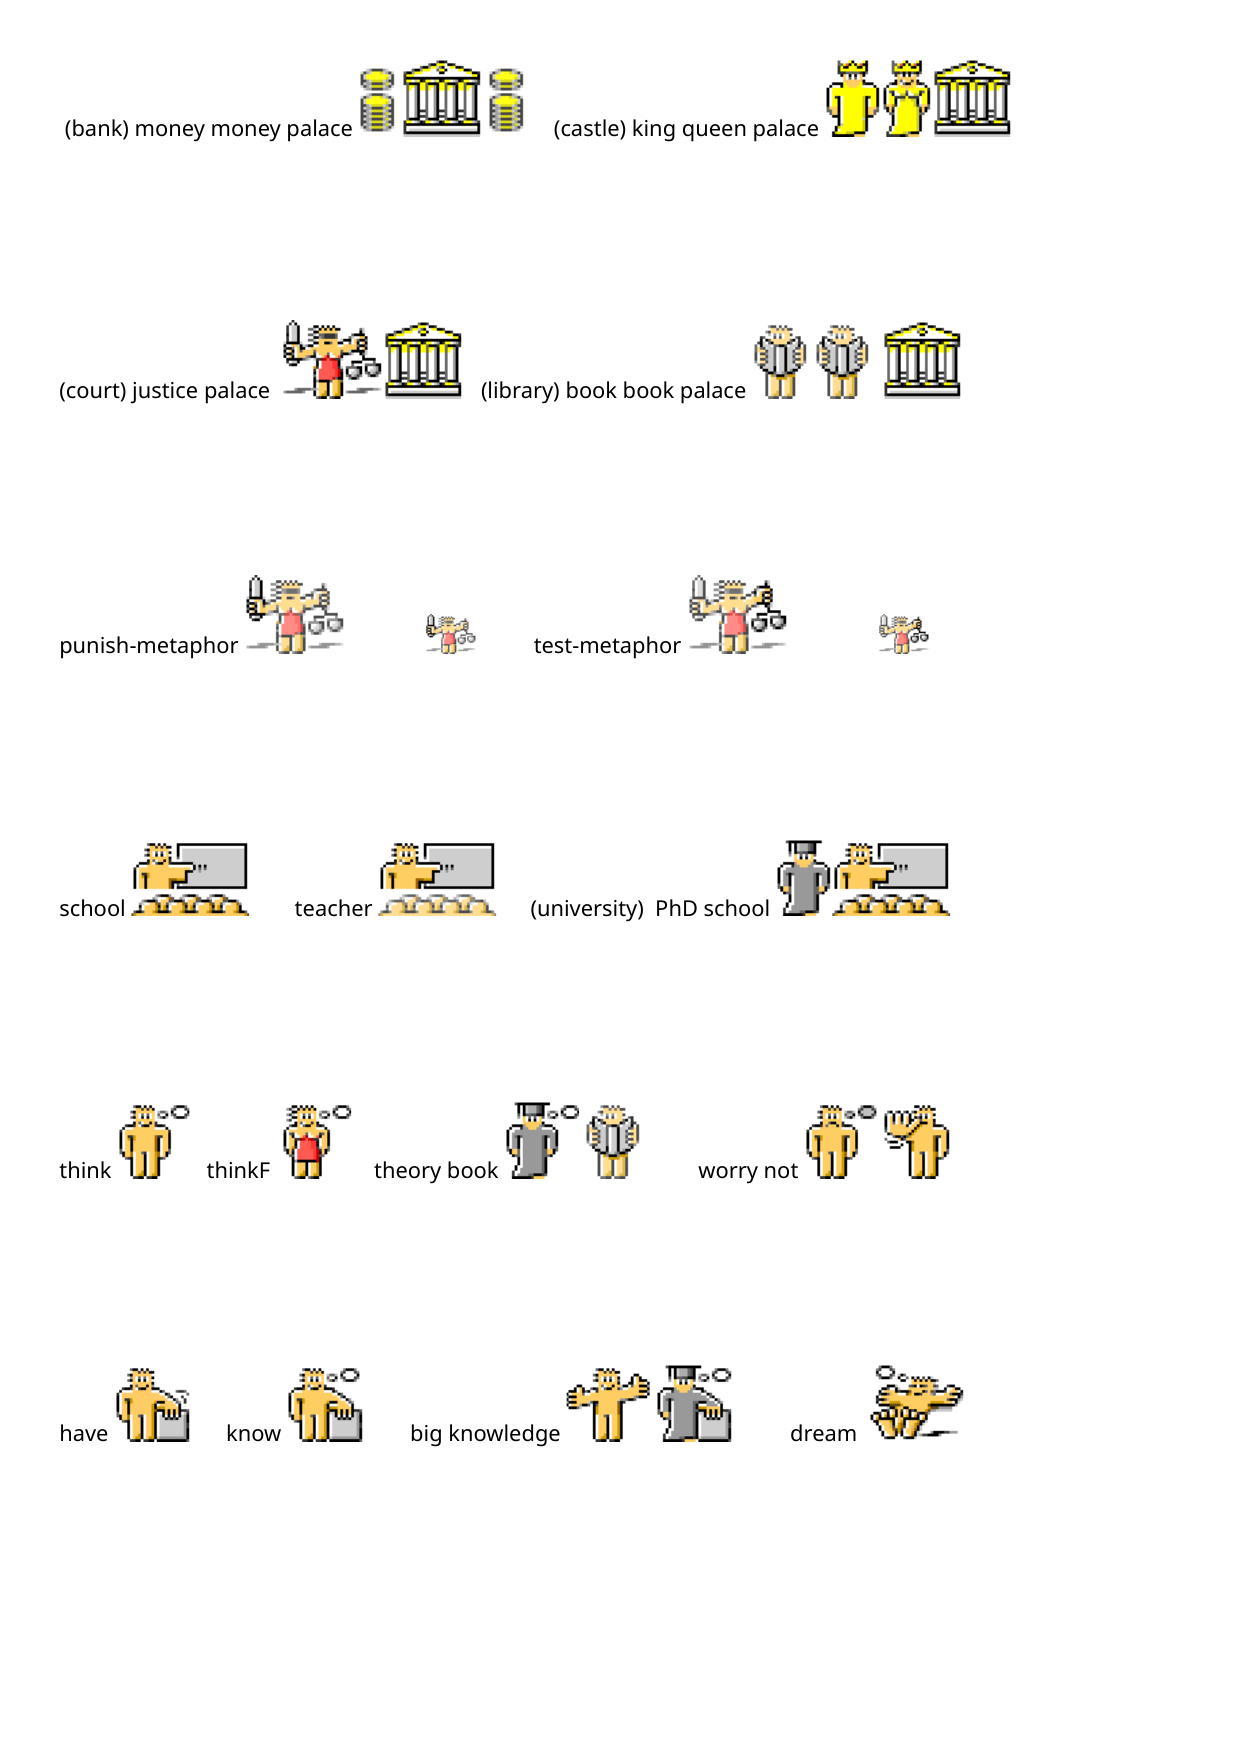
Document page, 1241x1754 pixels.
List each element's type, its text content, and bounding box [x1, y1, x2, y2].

text think thinkF theory book worry not [59, 1101, 1181, 1185]
picture [687, 575, 789, 654]
picture [814, 320, 871, 399]
picture [281, 1101, 352, 1179]
picture [281, 320, 464, 399]
picture [487, 59, 526, 137]
picture [566, 1363, 650, 1442]
text punish-metaphor test-metaphor [59, 575, 1181, 659]
picture [131, 838, 250, 916]
picture [882, 320, 963, 399]
picture [868, 1363, 965, 1442]
text school teacher (university) PhD school [59, 838, 1181, 922]
picture [776, 838, 951, 916]
picture [752, 320, 809, 399]
picture [425, 614, 477, 654]
picture [286, 1363, 365, 1442]
picture [655, 1363, 733, 1442]
text (court) justice palace (library) book book palace [59, 321, 1181, 405]
picture [117, 1101, 190, 1179]
text have know big knowledge dream [59, 1364, 1181, 1448]
picture [878, 614, 930, 654]
picture [378, 838, 497, 916]
text (bank) money money palace (castle) king queen palace [59, 59, 1181, 143]
picture [882, 1101, 952, 1179]
picture [504, 1101, 579, 1179]
picture [114, 1363, 192, 1442]
picture [358, 59, 397, 137]
picture [244, 575, 346, 654]
picture [804, 1101, 877, 1179]
picture [584, 1101, 642, 1179]
picture [825, 59, 1013, 137]
picture [401, 59, 483, 137]
